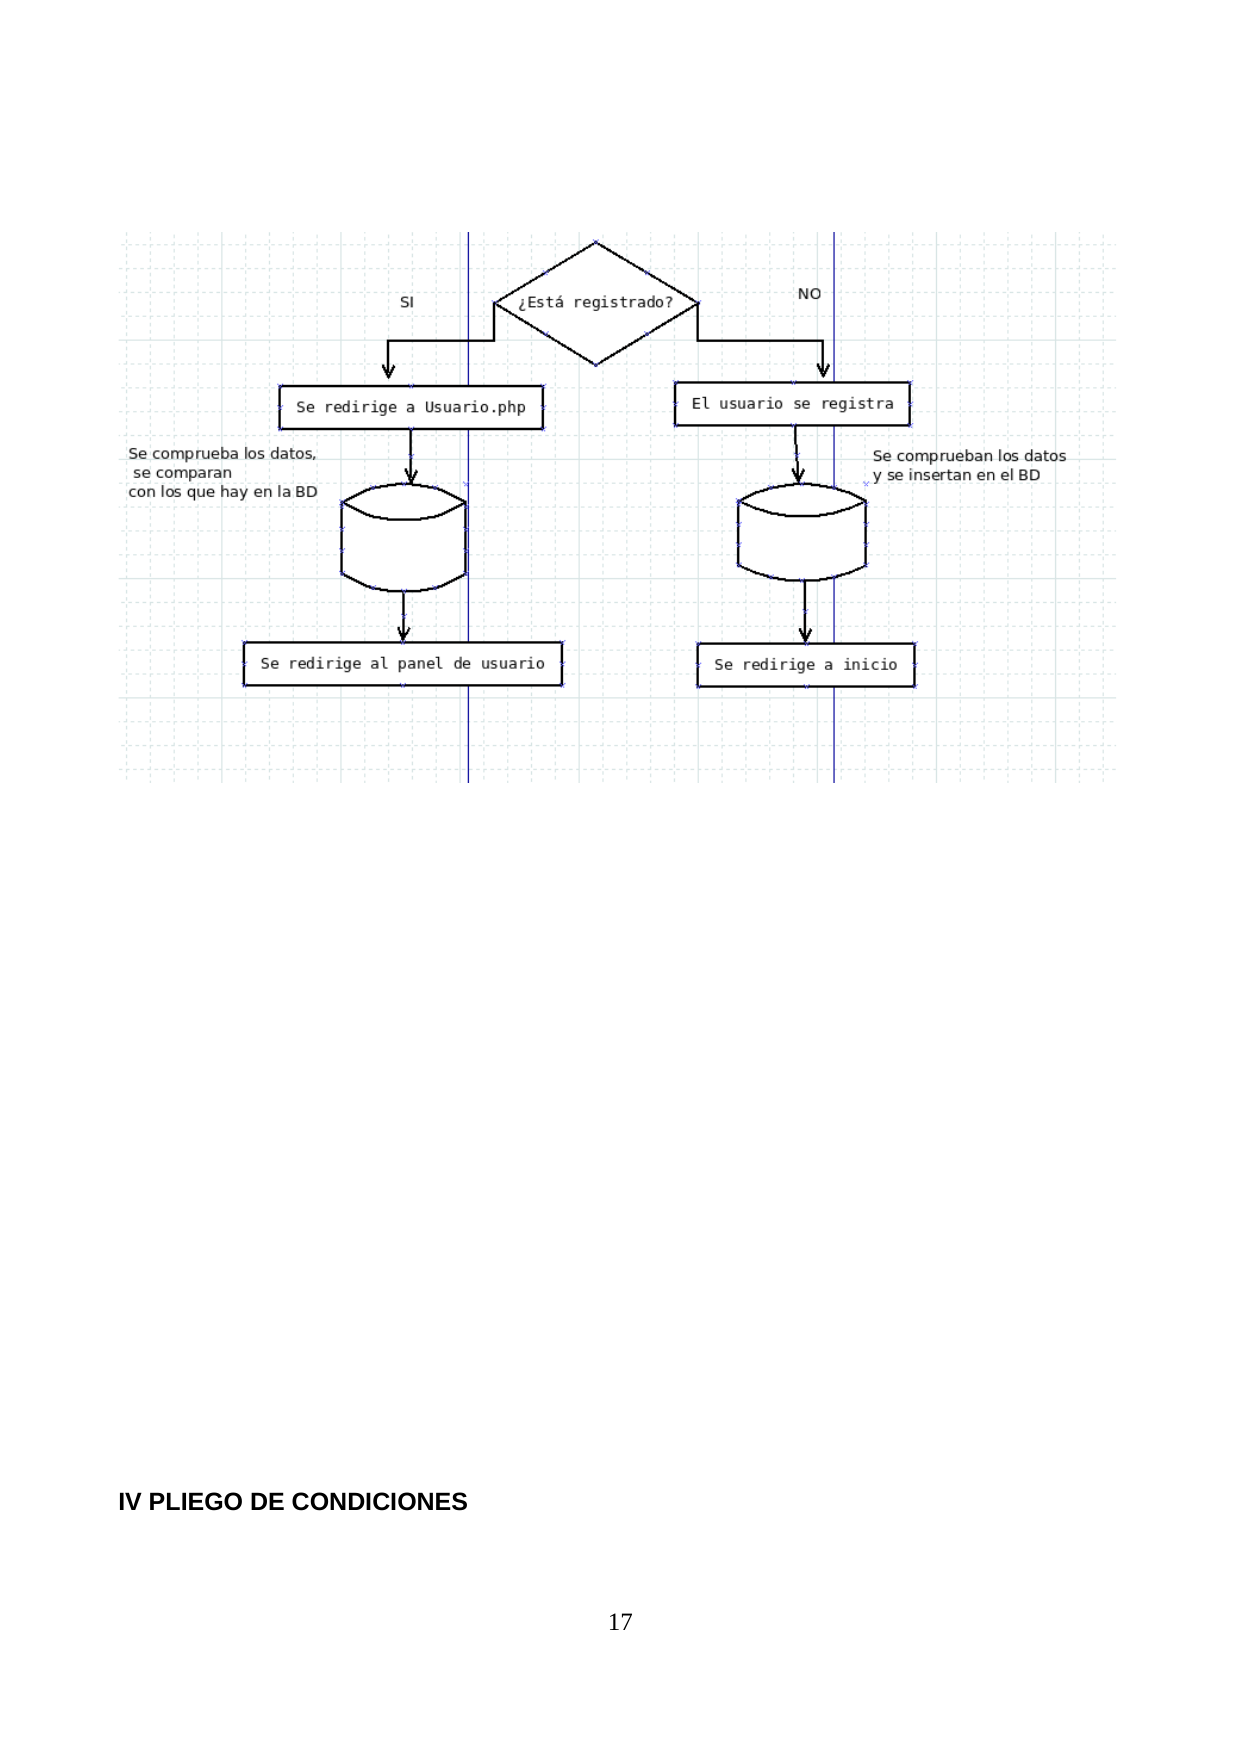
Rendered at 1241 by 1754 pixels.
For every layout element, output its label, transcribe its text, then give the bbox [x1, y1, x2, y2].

picture [118, 232, 1117, 783]
text IV PLIEGO DE CONDICIONES [118, 1487, 1093, 1516]
